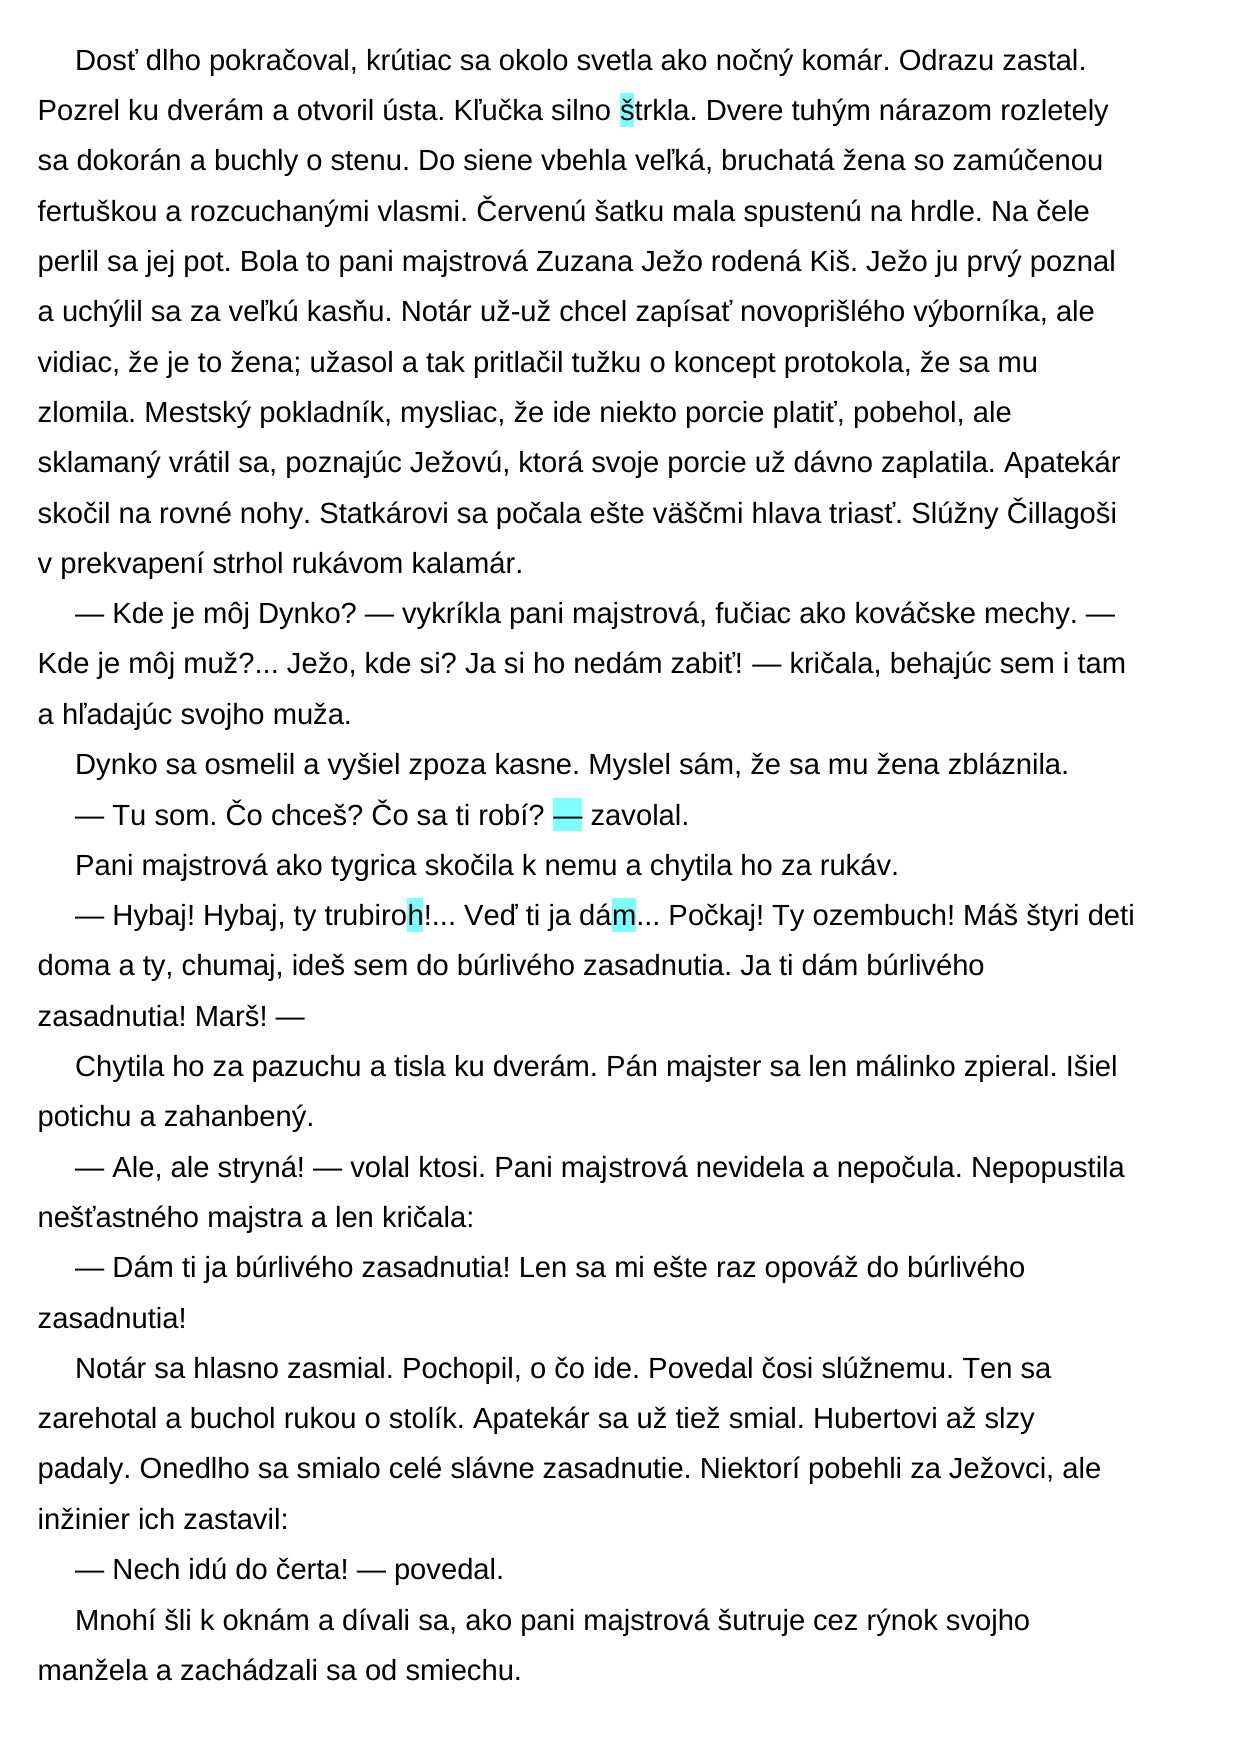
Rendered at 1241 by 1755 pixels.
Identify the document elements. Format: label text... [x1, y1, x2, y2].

text — Hybaj! Hybaj, ty trubiroh!... Veď ti ja dám... Počkaj! Ty ozembuch! Máš štyri deti doma a ty, chumaj, ideš sem do búrlivého zasadnutia. Ja ti dám búrlivého zasadnutia! Marš! — [37, 898, 1136, 1032]
text Pani majstrová ako tygrica skočila k nemu a chytila ho za rukáv. [37, 848, 1136, 881]
text — Ale, ale stryná! — volal ktosi. Pani maj­strová nevidela a nepočula. Nepopustila nešťastného majstra a len kričala: [37, 1150, 1136, 1233]
text — Kde je môj Dynko? — vykríkla pani maj­strová, fučiac ako kováčske mechy. — Kde je môj muž?... Ježo, kde si? Ja si ho nedám zabiť! — kričala, behajúc sem i tam a hľadajúc svojho muža. [37, 596, 1136, 730]
text Dosť dlho pokračoval, krútiac sa okolo svetla ako nočný komár. Odrazu zastal. Pozrel ku dverám a otvoril ústa. Kľučka silno štrkla. Dvere tuhým nárazom rozletely sa dokorán a buchly o stenu. Do siene vbehla veľká, bruchatá žena so zamúčenou fertuškou a rozcuchanými vlasmi. Červenú šatku mala spustenú na hrdle. Na čele perlil sa jej pot. Bola to pani majstrová Zuzana Ježo rodená Kiš. Ježo ju prvý poznal a uchýlil sa za veľkú kasňu. Notár už-už chcel zapísať novoprišlého výborníka, ale vidiac, že je to žena; užasol a tak pritlačil tužku o koncept protokola, že sa mu zlomila. Mestský pokladník, mysliac, že ide niekto porcie platiť, pobehol, ale sklamaný vrátil sa, poznajúc Ježovú, ktorá svoje porcie už dávno zaplatila. Apatekár skočil na rovné nohy. Statkárovi sa počala ešte väščmi hlava triasť. Slúžny Čillagoši v prekvapení strhol rukávom kalamár. [37, 43, 1136, 579]
text Dynko sa osmelil a vyšiel zpoza kasne. Myslel sám, že sa mu žena zbláznila. [37, 747, 1136, 781]
text — Nech idú do čerta! — povedal. [37, 1552, 1136, 1586]
text Chytila ho za pazuchu a tisla ku dverám. Pán majster sa len málinko zpieral. Išiel potichu a zahanbený. [37, 1049, 1136, 1133]
text — Tu som. Čo chceš? Čo sa ti robí? — za­volal. [37, 797, 1136, 831]
text Notár sa hlasno zasmial. Pochopil, o čo ide. Povedal čosi slúžnemu. Ten sa zarehotal a buchol rukou o stolík. Apatekár sa už tiež smial. Hubertovi až slzy padaly. Onedlho sa smialo celé slávne zasadnutie. Niektorí pobehli za Ježovci, ale inži­nier ich zastavil: [37, 1351, 1136, 1535]
text Mnohí šli k oknám a dívali sa, ako pani majstrová šutruje cez rýnok svojho manžela a za­chádzali sa od smiechu. [37, 1602, 1136, 1686]
text — Dám ti ja búrlivého zasadnutia! Len sa mi ešte raz opováž do búrlivého zasadnutia! [37, 1250, 1136, 1334]
